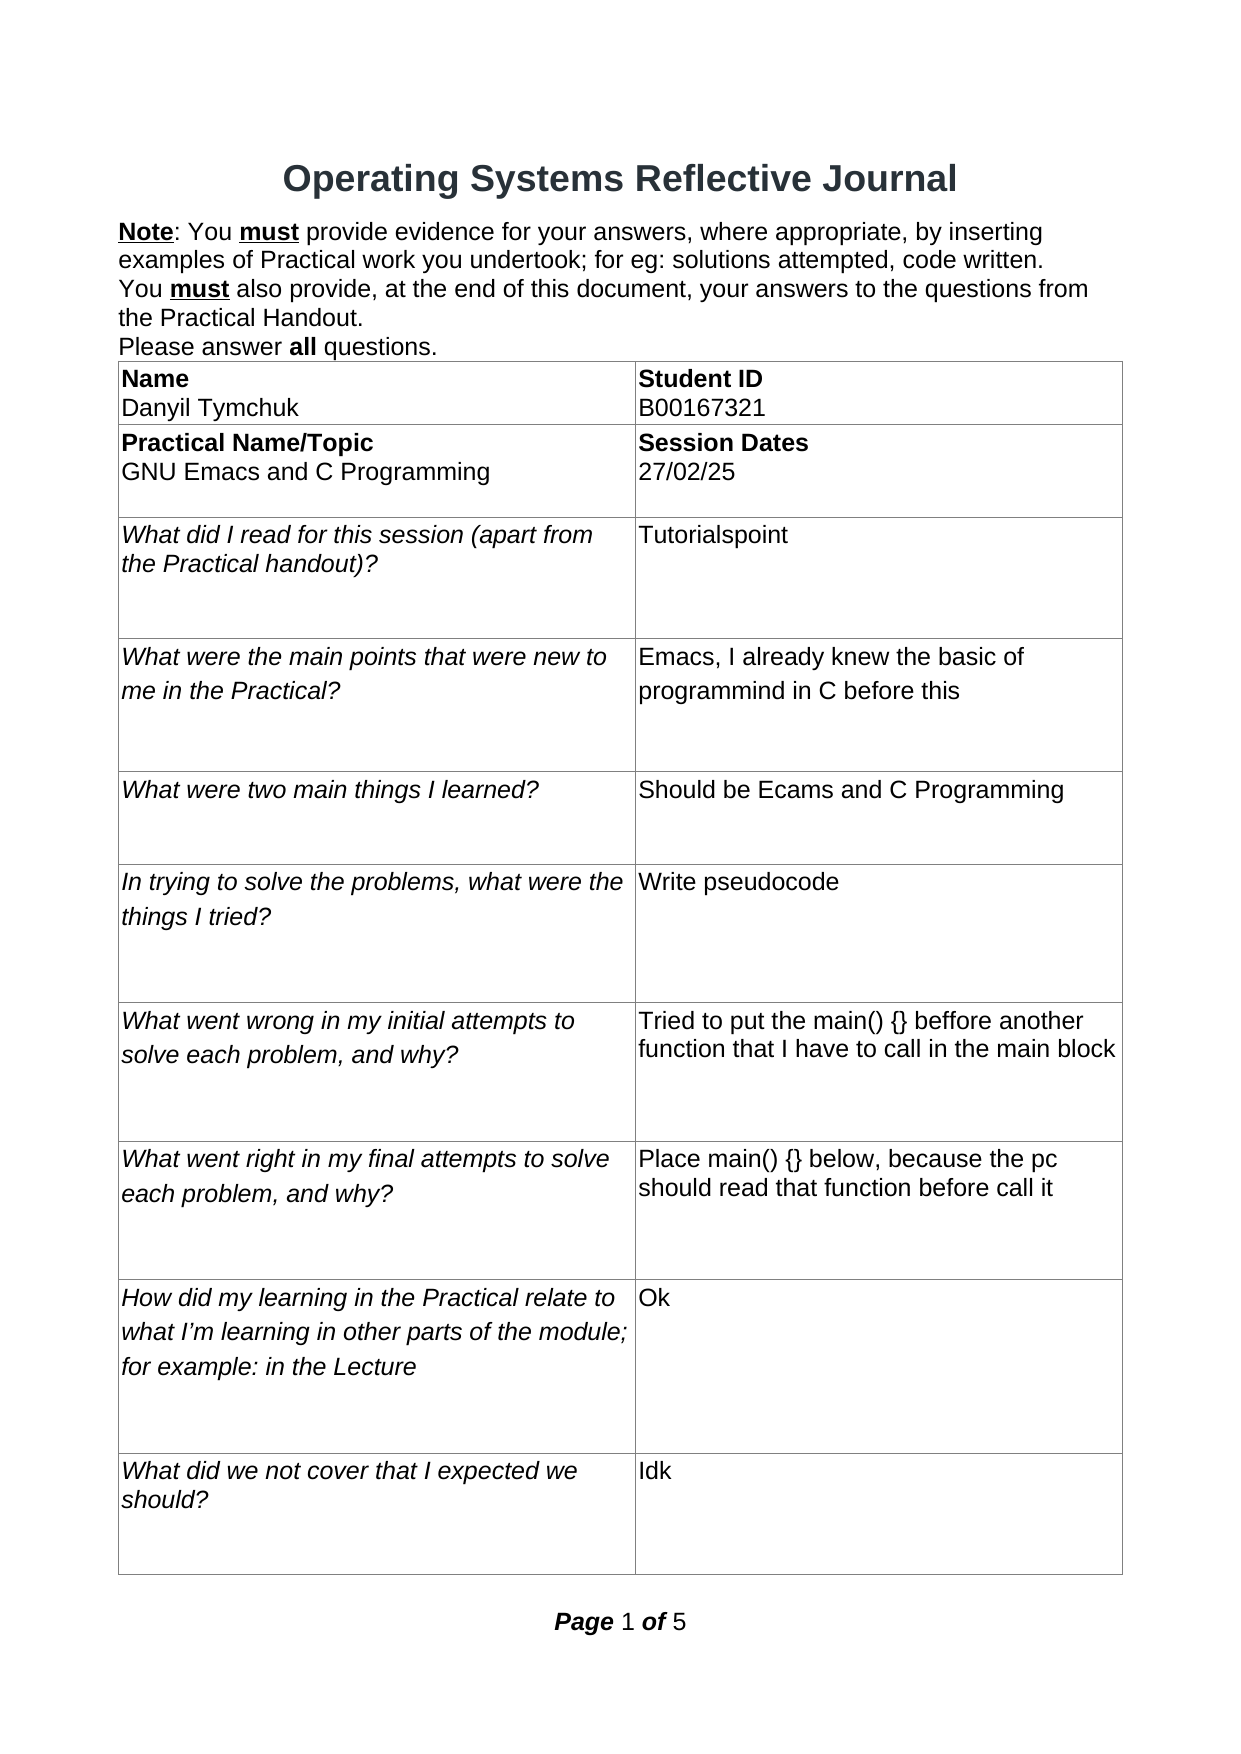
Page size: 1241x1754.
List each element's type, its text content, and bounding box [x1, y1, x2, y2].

table_cell Idk [636, 1454, 1122, 1574]
table_cell How did my learning in the Practical relate to what I’m learning in other parts of the module; for example: in the Lecture [119, 1280, 635, 1452]
table_cell Ok [636, 1280, 1122, 1452]
table_header Name Danyil Tymchuk [119, 362, 635, 424]
table_cell Should be Ecams and C Programming [636, 772, 1122, 864]
table_cell Tutorialspoint [636, 518, 1122, 638]
table_cell What did I read for this session (apart from the Practical handout)? [119, 518, 635, 638]
table_cell Tried to put the main() {} beffore another function that I have to call in the main block [636, 1003, 1122, 1141]
table_cell What went wrong in my initial attempts to solve each problem, and why? [119, 1003, 635, 1141]
text Please answer all questions. [118, 332, 1122, 361]
table_cell In trying to solve the problems, what were the things I tried? [119, 865, 635, 1002]
table_cell Place main() {} below, because the pc should read that function before call it [636, 1142, 1122, 1279]
table_cell What did we not cover that I expected we should? [119, 1454, 635, 1574]
table_cell What were two main things I learned? [119, 772, 635, 864]
text Note: You must provide evidence for your answers, where appropriate, by inserting examples of Practical work you undertook; for eg: solutions attempted, code written. [118, 217, 1122, 274]
table_cell Session Dates 27/02/25 [636, 425, 1122, 517]
table_cell What were the main points that were new to me in the Practical? [119, 639, 635, 771]
table_cell What went right in my final attempts to solve each problem, and why? [119, 1142, 635, 1279]
table_cell Practical Name/Topic GNU Emacs and C Programming [119, 425, 635, 517]
table_header Student ID B00167321 [636, 362, 1122, 424]
table_cell Emacs, I already knew the basic of programmind in C before this [636, 639, 1122, 771]
table_cell Write pseudocode [636, 865, 1122, 1002]
text You must also provide, at the end of this document, your answers to the questions from the Practical Handout. [118, 274, 1122, 332]
subtitle Operating Systems Reflective Journal [118, 156, 1122, 199]
